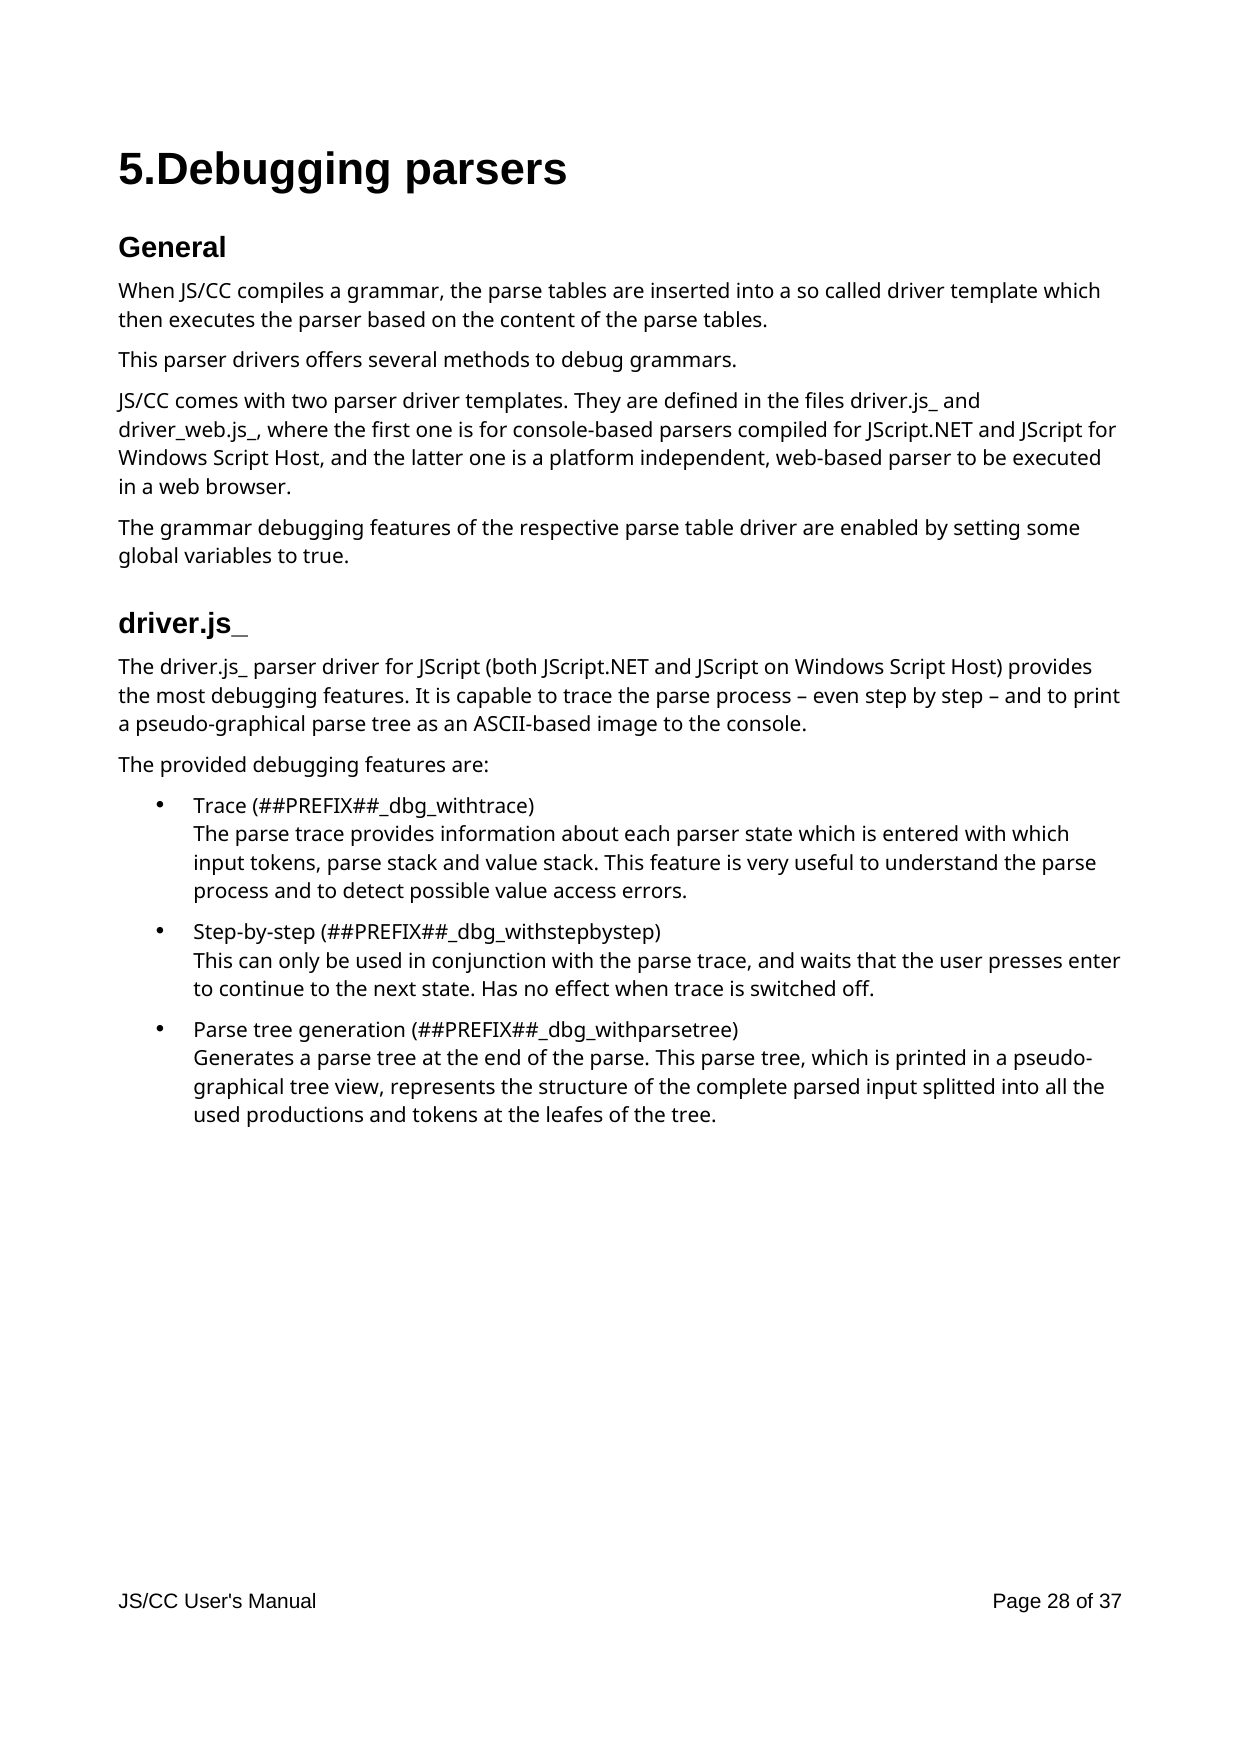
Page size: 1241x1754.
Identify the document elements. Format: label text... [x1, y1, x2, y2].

subtitle driver.js_ [118, 607, 1122, 640]
list Step-by-step (##PREFIX##_dbg_withstepbystep) This can only be used in conjunction with the parse trace, and waits that the user presses enter to continue to the next state. Has no effect when trace is switched off. [156, 917, 1122, 1003]
subtitle General [118, 231, 1122, 264]
text The driver.js_ parser driver for JScript (both JScript.NET and JScript on Windows Script Host) provides the most debugging features. It is capable to trace the parse process – even step by step – and to print a pseudo-graphical parse tree as an ASCII-based image to the console. [118, 652, 1122, 738]
list Parse tree generation (##PREFIX##_dbg_withparsetree) Generates a parse tree at the end of the parse. This parse tree, which is printed in a pseudo-graphical tree view, represents the structure of the complete parsed input splitted into all the used productions and tokens at the leafes of the tree. [156, 1015, 1122, 1129]
text JS/CC comes with two parser driver templates. They are defined in the files driver.js_ and driver_web.js_, where the first one is for console-based parsers compiled for JScript.NET and JScript for Windows Script Host, and the latter one is a platform independent, web-based parser to be executed in a web browser. [118, 387, 1122, 500]
text This parser drivers offers several methods to debug grammars. [118, 346, 1122, 374]
text The provided debugging features are: [118, 750, 1122, 778]
text The grammar debugging features of the respective parse table driver are enabled by setting some global variables to true. [118, 513, 1122, 570]
list Trace (##PREFIX##_dbg_withtrace) The parse trace provides information about each parser state which is entered with which input tokens, parse stack and value stack. This feature is very useful to understand the parse process and to detect possible value access errors. [156, 791, 1122, 905]
text When JS/CC compiles a grammar, the parse tables are inserted into a so called driver template which then executes the parser based on the content of the parse tables. [118, 276, 1122, 333]
subtitle Debugging parsers [118, 143, 1122, 194]
